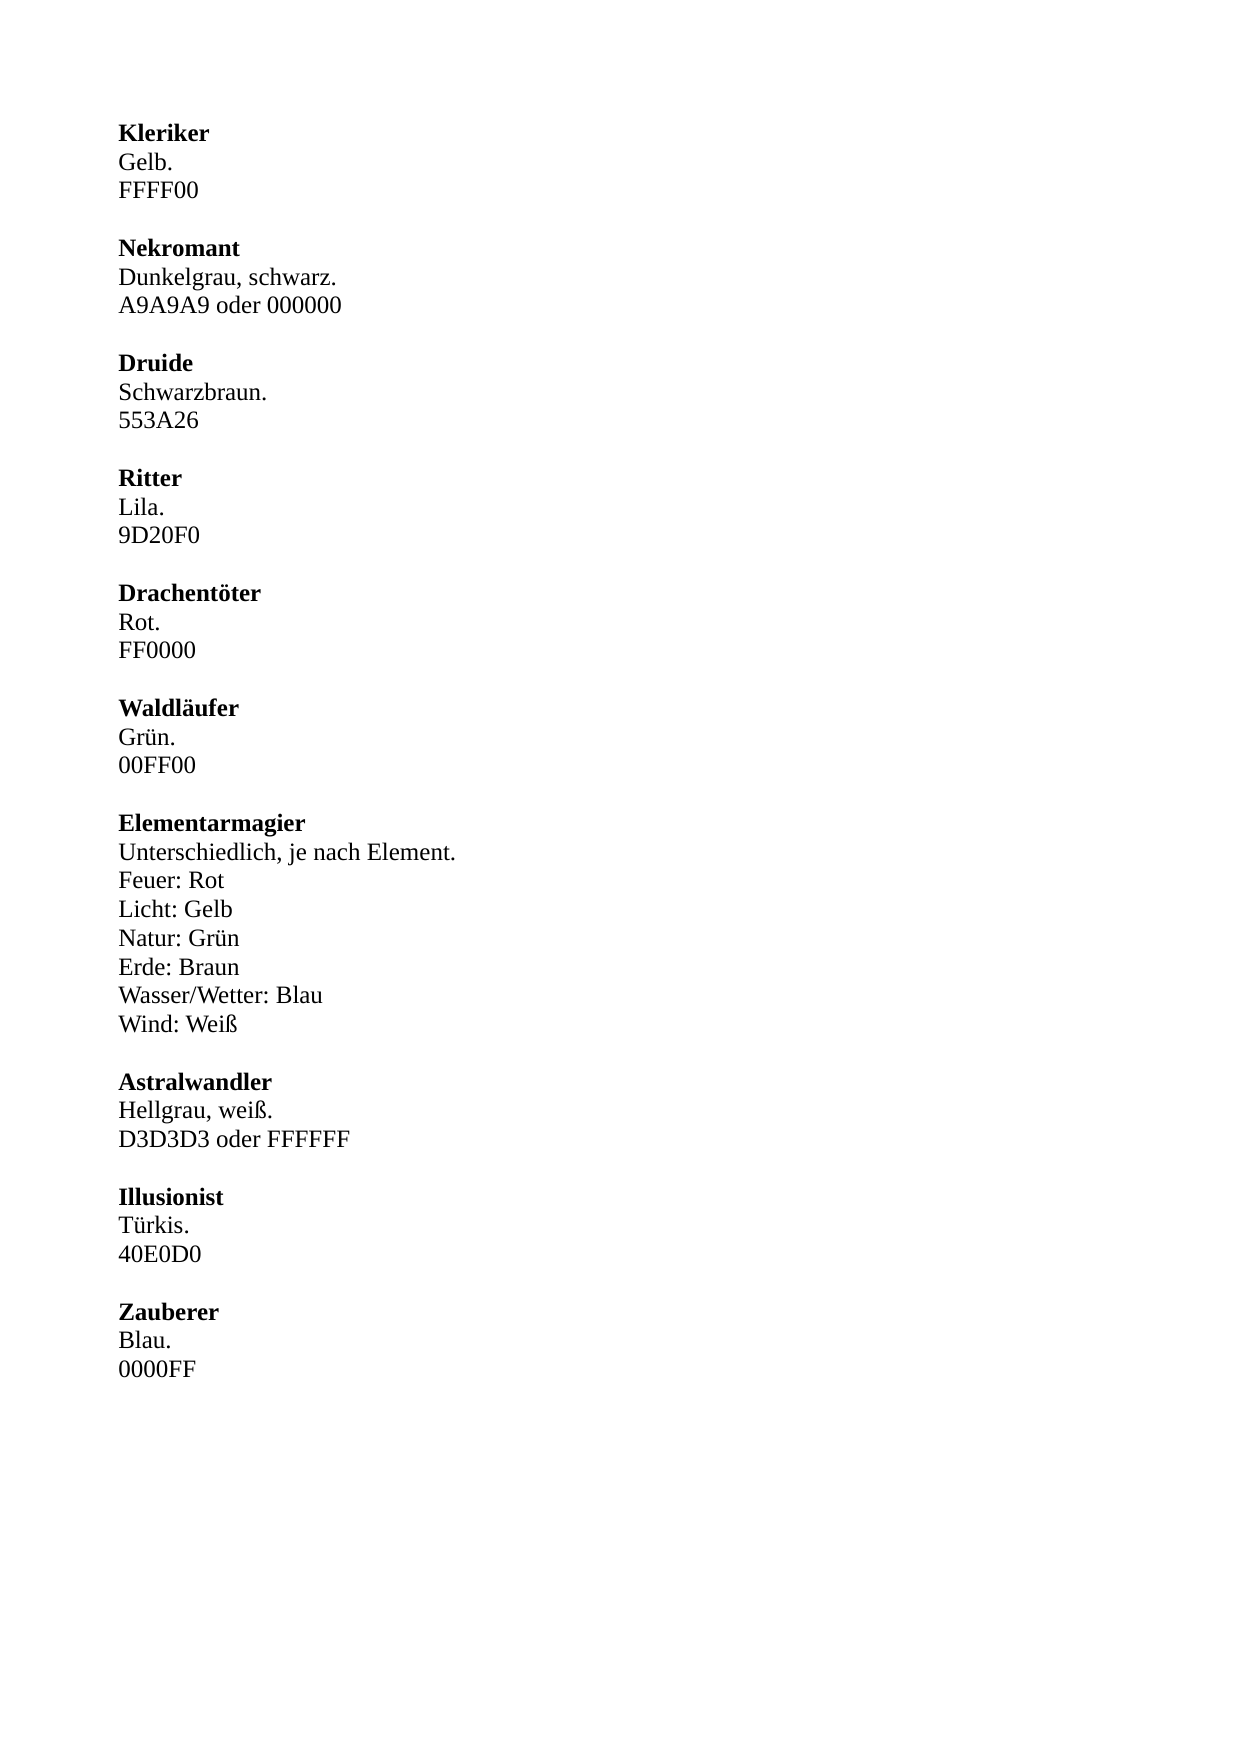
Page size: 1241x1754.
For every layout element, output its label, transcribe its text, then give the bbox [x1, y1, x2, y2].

text Wasser/Wetter: Blau [118, 981, 1122, 1009]
text Türkis. [118, 1211, 1122, 1239]
text Drachentöter [118, 578, 1122, 607]
text FF0000 [118, 636, 1122, 664]
text FFFF00 [118, 176, 1122, 204]
text Feuer: Rot [118, 866, 1122, 894]
text 00FF00 [118, 751, 1122, 779]
text Schwarzbraun. [118, 377, 1122, 406]
text Waldläufer [118, 693, 1122, 722]
text Blau. [118, 1326, 1122, 1354]
text 0000FF [118, 1354, 1122, 1383]
text Astralwandler [118, 1067, 1122, 1096]
text Gelb. [118, 147, 1122, 176]
text 40E0D0 [118, 1239, 1122, 1268]
text Licht: Gelb [118, 894, 1122, 923]
text Rot. [118, 607, 1122, 636]
text D3D3D3 oder FFFFFF [118, 1124, 1122, 1153]
text 9D20F0 [118, 521, 1122, 549]
text Erde: Braun [118, 952, 1122, 981]
text Kleriker [118, 118, 1122, 147]
text Illusionist [118, 1182, 1122, 1211]
text Wind: Weiß [118, 1009, 1122, 1038]
text Dunkelgrau, schwarz. [118, 262, 1122, 291]
text Zauberer [118, 1297, 1122, 1326]
text A9A9A9 oder 000000 [118, 291, 1122, 319]
text Natur: Grün [118, 923, 1122, 952]
text Grün. [118, 722, 1122, 751]
text Unterschiedlich, je nach Element. [118, 837, 1122, 866]
text Hellgrau, weiß. [118, 1096, 1122, 1124]
text 553A26 [118, 406, 1122, 434]
text Nekromant [118, 233, 1122, 262]
text Lila. [118, 492, 1122, 521]
text Elementarmagier [118, 808, 1122, 837]
text Ritter [118, 463, 1122, 492]
text Druide [118, 348, 1122, 377]
